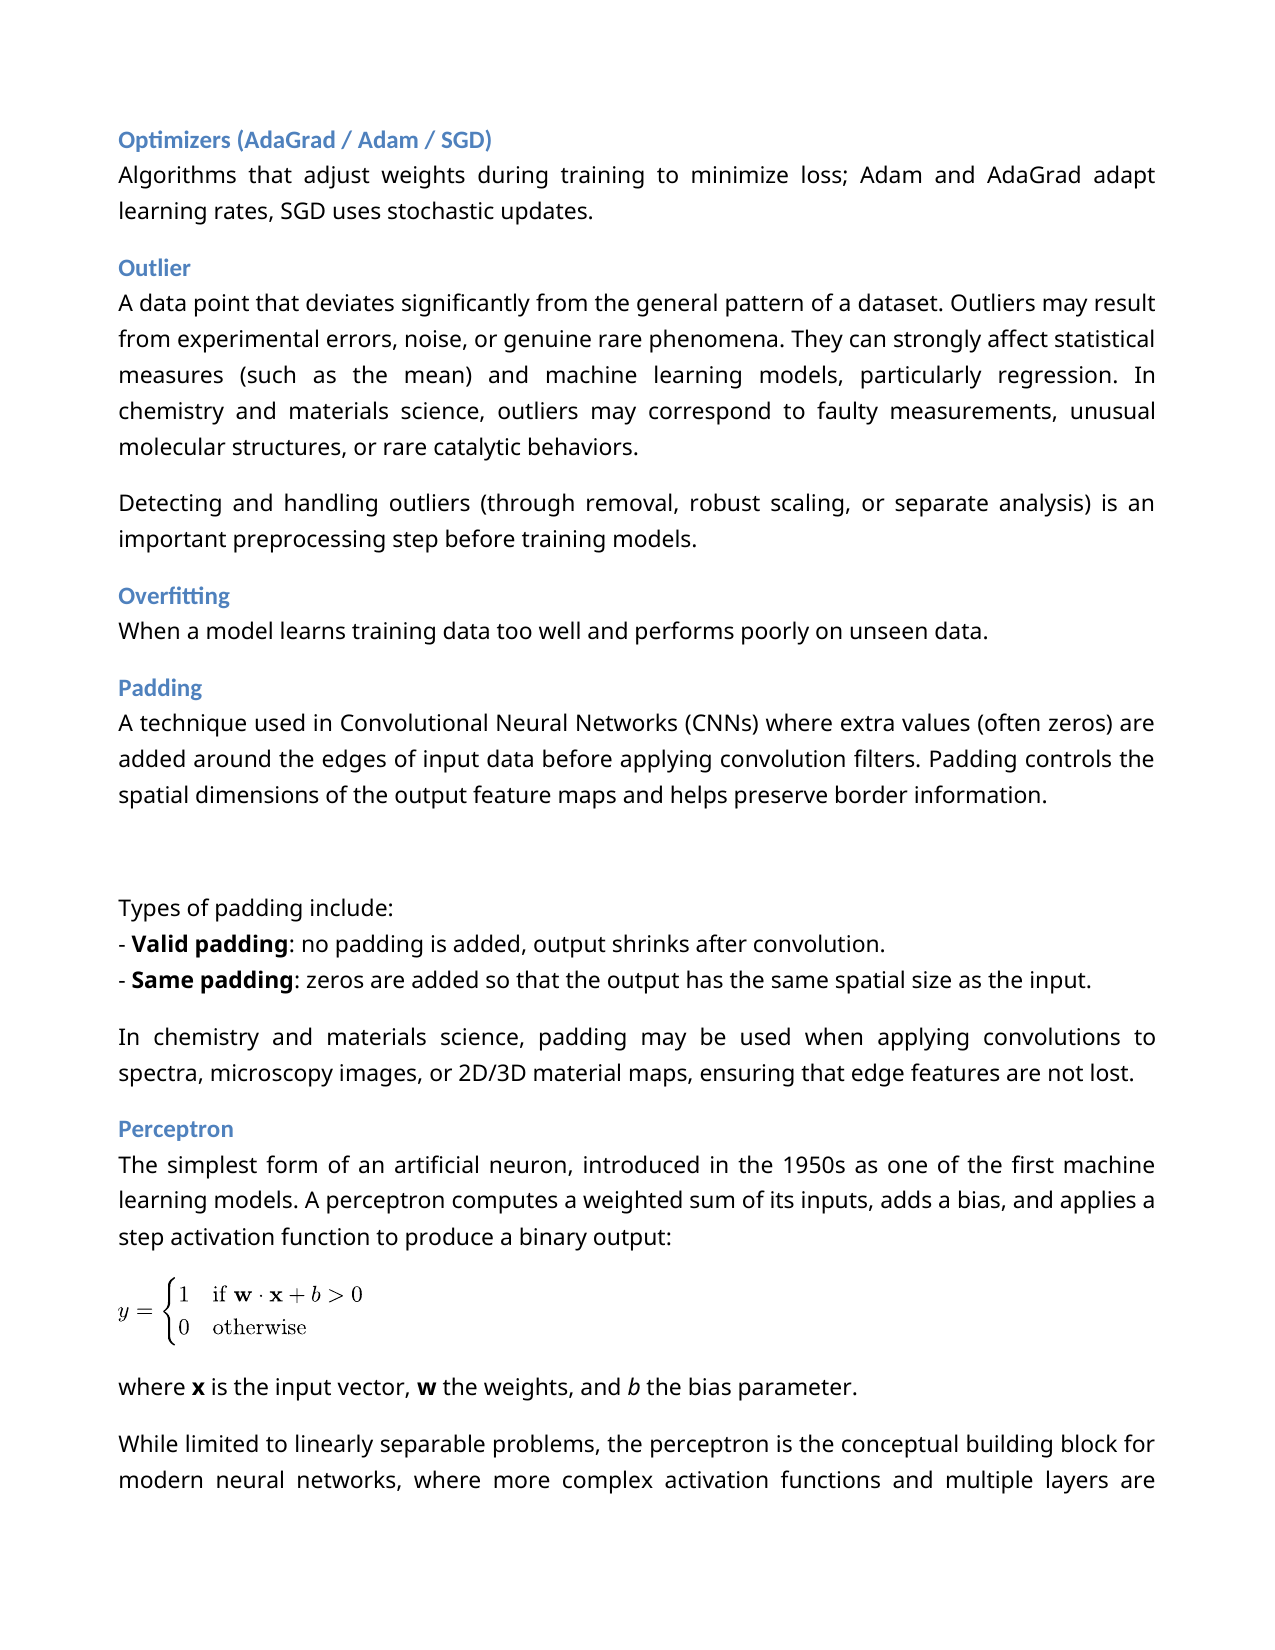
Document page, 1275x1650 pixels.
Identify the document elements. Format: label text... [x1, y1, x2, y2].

subtitle Optimizers (AdaGrad / Adam / SGD) [118, 124, 1157, 154]
text While limited to linearly separable problems, the perceptron is the conceptual building block for modern neural networks, where more complex activation functions and multiple layers are [118, 1428, 1157, 1495]
text In chemistry and materials science, padding may be used when applying convolutions to spectra, microscopy images, or 2D/3D material maps, ensuring that edge features are not lost. [118, 1021, 1157, 1088]
text Algorithms that adjust weights during training to minimize loss; Adam and AdaGrad adapt learning rates, SGD uses stochastic updates. [118, 159, 1157, 226]
text - Same padding: zeros are added so that the output has the same spatial size as the input. [118, 964, 1157, 995]
text A data point that deviates significantly from the general pattern of a dataset. Outliers may result from experimental errors, noise, or genuine rare phenomena. They can strongly affect statistical measures (such as the mean) and machine learning models, particularly regression. In chemistry and materials science, outliers may correspond to faulty measurements, unusual molecular structures, or rare catalytic behaviors. [118, 287, 1157, 462]
text Detecting and handling outliers (through removal, robust scaling, or separate analysis) is an important preprocessing step before training models. [118, 487, 1157, 554]
text When a model learns training data too well and performs poorly on unseen data. [118, 615, 1157, 646]
text where x is the input vector, w the weights, and b the bias parameter. [118, 1371, 1157, 1402]
subtitle Outlier [118, 252, 1157, 282]
text The simplest form of an artificial neuron, introduced in the 1950s as one of the first machine learning models. A perceptron computes a weighted sum of its inputs, adds a bias, and applies a step activation function to produce a binary output: [118, 1148, 1157, 1252]
text Types of padding include: [118, 892, 1157, 923]
subtitle Padding [118, 672, 1157, 702]
text A technique used in Convolutional Neural Networks (CNNs) where extra values (often zeros) are added around the edges of input data before applying convolution filters. Padding controls the spatial dimensions of the output feature maps and helps preserve border information. [118, 707, 1157, 810]
text - Valid padding: no padding is added, output shrinks after convolution. [118, 928, 1157, 959]
subtitle Perceptron [118, 1113, 1157, 1144]
subtitle Overfitting [118, 580, 1157, 611]
